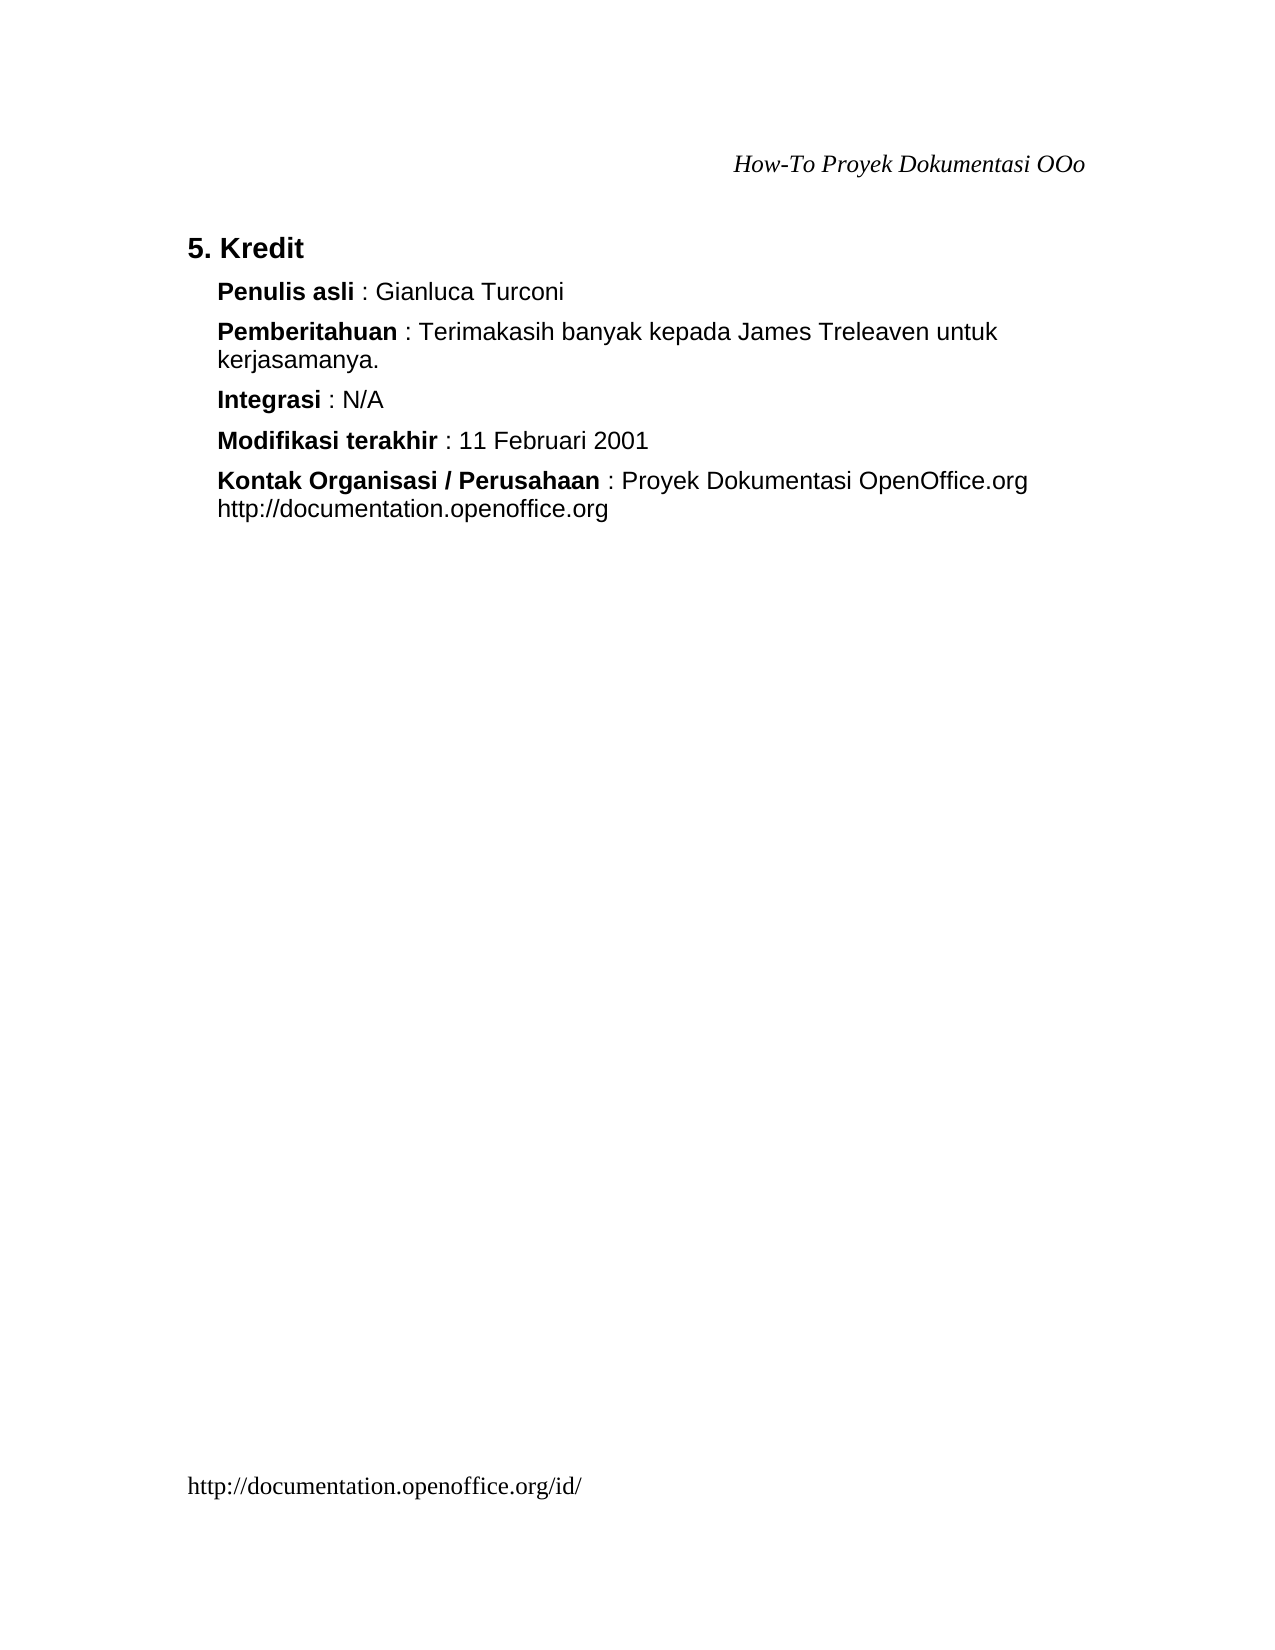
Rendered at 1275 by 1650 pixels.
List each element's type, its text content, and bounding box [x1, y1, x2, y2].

subtitle 5. Kredit [187, 232, 1087, 265]
text Integrasi : N/A [217, 386, 1087, 414]
text Penulis asli : Gianluca Turconi [217, 277, 1087, 305]
text Kontak Organisasi / Perusahaan : Proyek Dokumentasi OpenOffice.org http://documentation.openoffice.org [217, 467, 1087, 523]
text Modifikasi terakhir : 11 Februari 2001 [217, 426, 1087, 454]
text Pemberitahuan : Terimakasih banyak kepada James Treleaven untuk kerjasamanya. [217, 318, 1087, 373]
